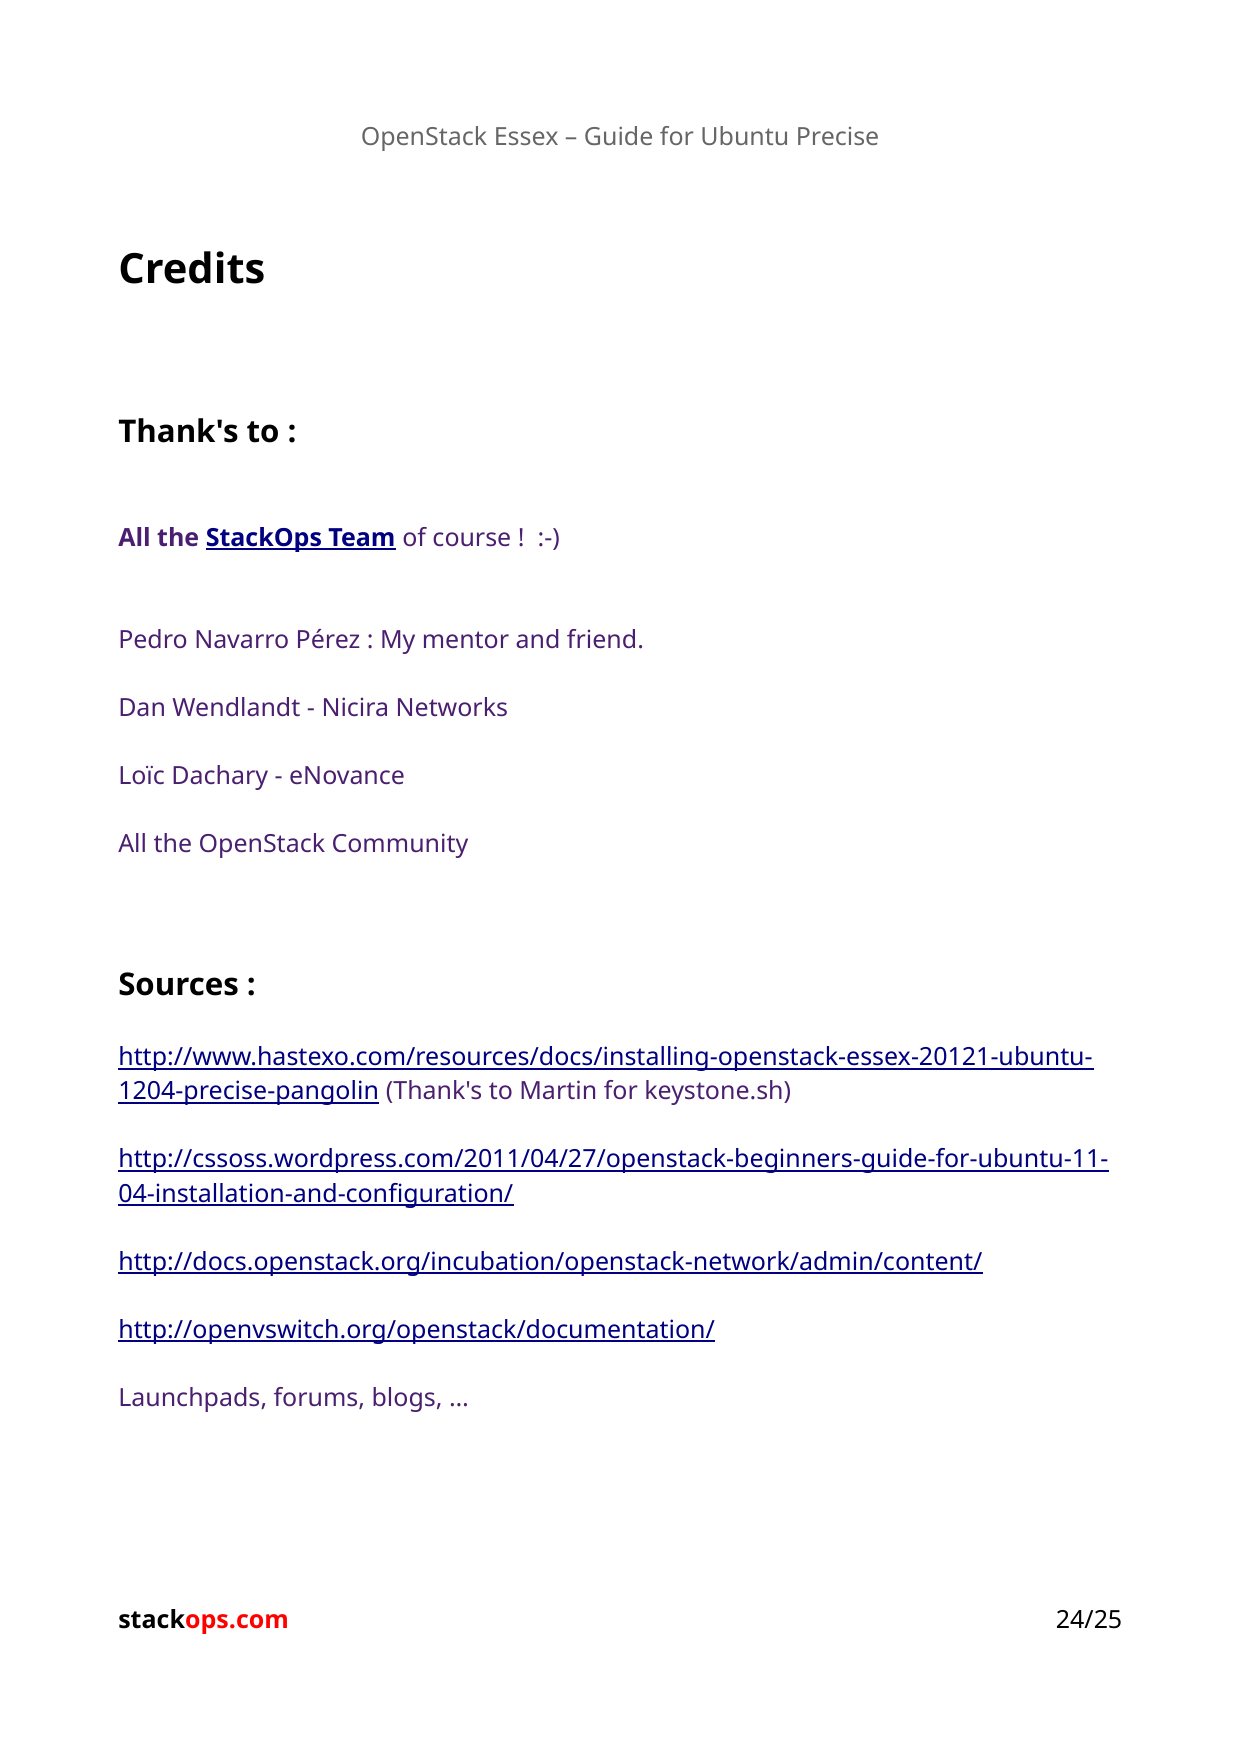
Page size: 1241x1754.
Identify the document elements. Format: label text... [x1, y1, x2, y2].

text Loïc Dachary - eNovance [118, 758, 1122, 792]
text Credits [118, 238, 1122, 295]
text Launchpads, forums, blogs, … [118, 1379, 1122, 1414]
text All the StackOps Team of course ! :-) [118, 519, 1122, 553]
text http://docs.openstack.org/incubation/openstack-network/admin/content/ [118, 1243, 1122, 1277]
text All the OpenStack Community [118, 826, 1122, 860]
text Thank's to : [118, 409, 1122, 451]
text http://openvswitch.org/openstack/documentation/ [118, 1311, 1122, 1346]
text Sources : [118, 962, 1122, 1005]
text http://www.hastexo.com/resources/docs/installing-openstack-essex-20121-ubuntu-1204-precise-pangolin (Thank's to Martin for keystone.sh) [118, 1039, 1122, 1107]
text http://cssoss.wordpress.com/2011/04/27/openstack-beginners-guide-for-ubuntu-11-04-installation-and-configuration/ [118, 1141, 1122, 1209]
text Pedro Navarro Pérez : My mentor and friend. [118, 622, 1122, 656]
text Dan Wendlandt - Nicira Networks [118, 690, 1122, 724]
